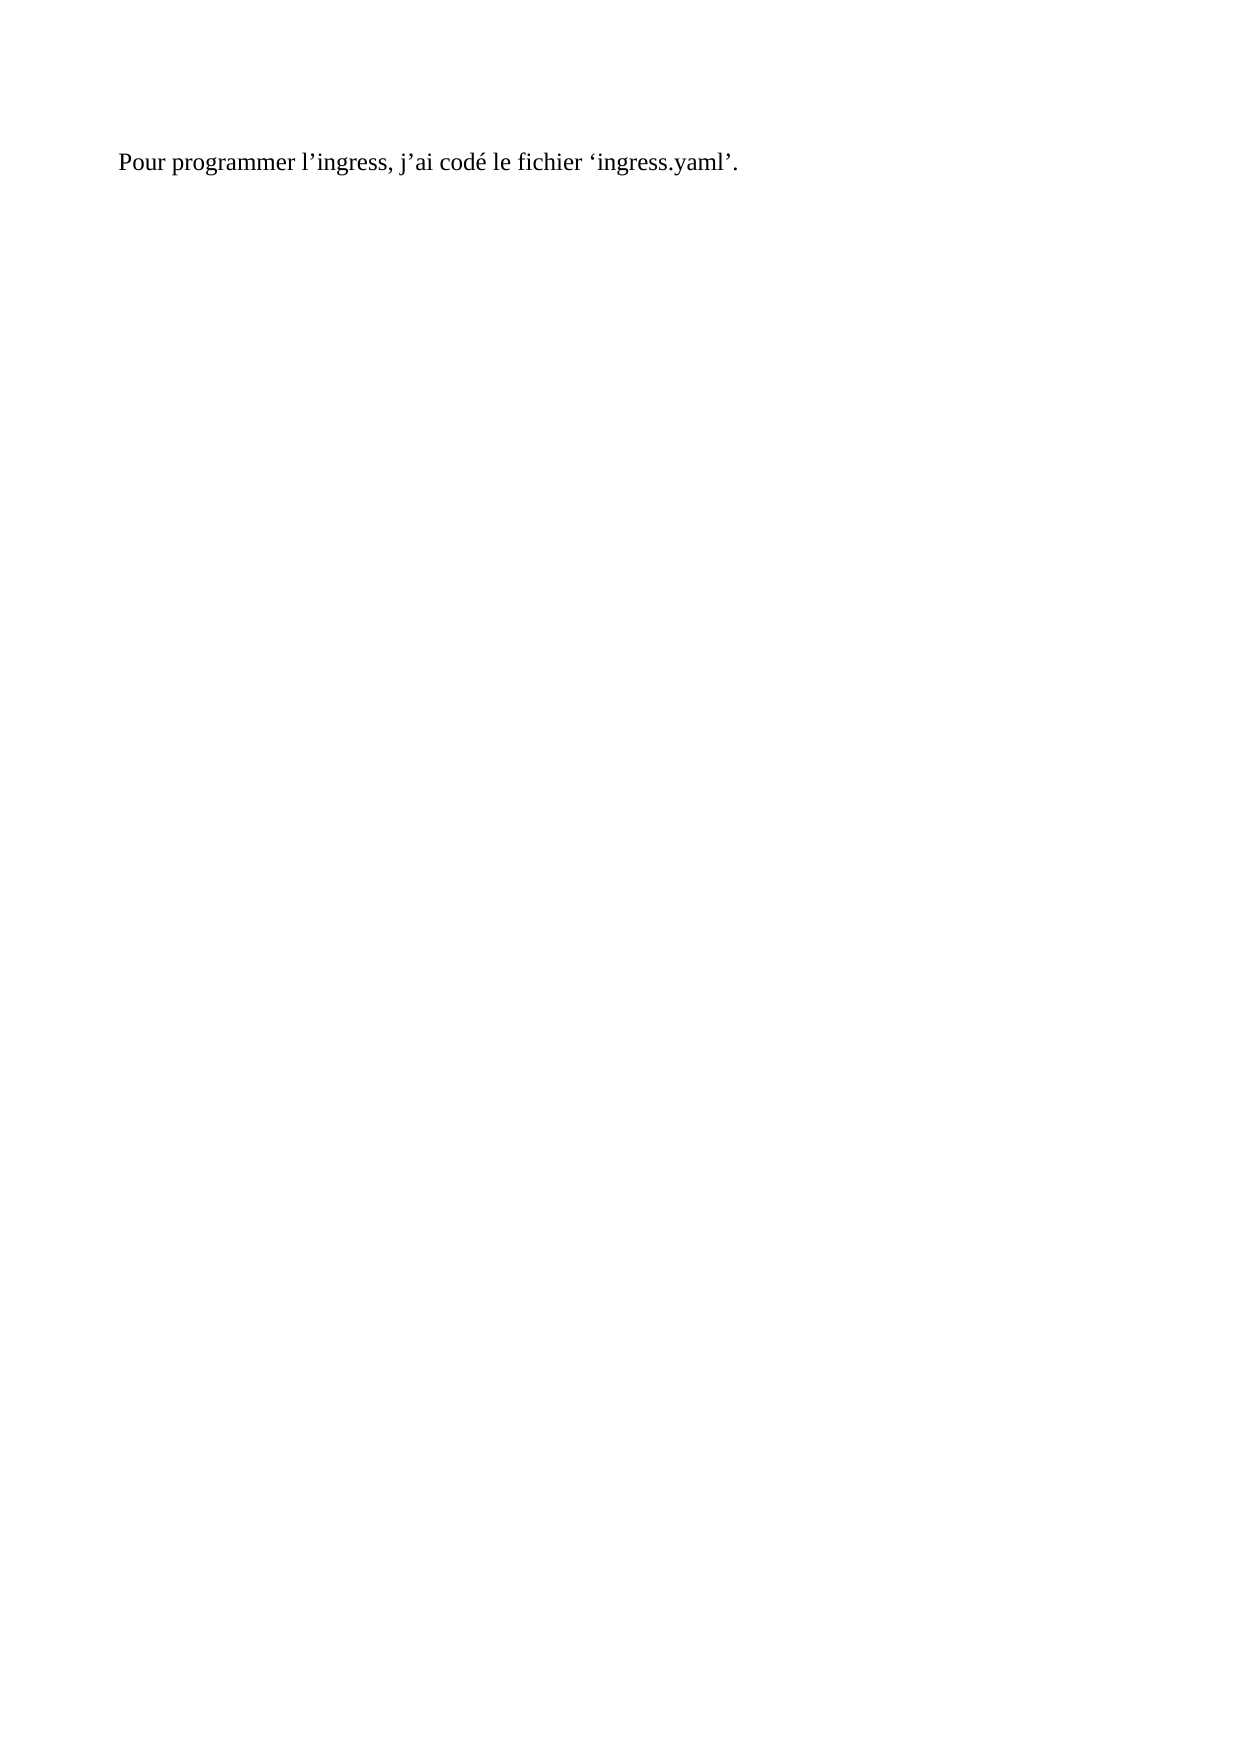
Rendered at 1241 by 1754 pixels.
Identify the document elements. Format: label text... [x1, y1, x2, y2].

text Pour programmer l’ingress, j’ai codé le fichier ‘ingress.yaml’. [118, 147, 1122, 176]
